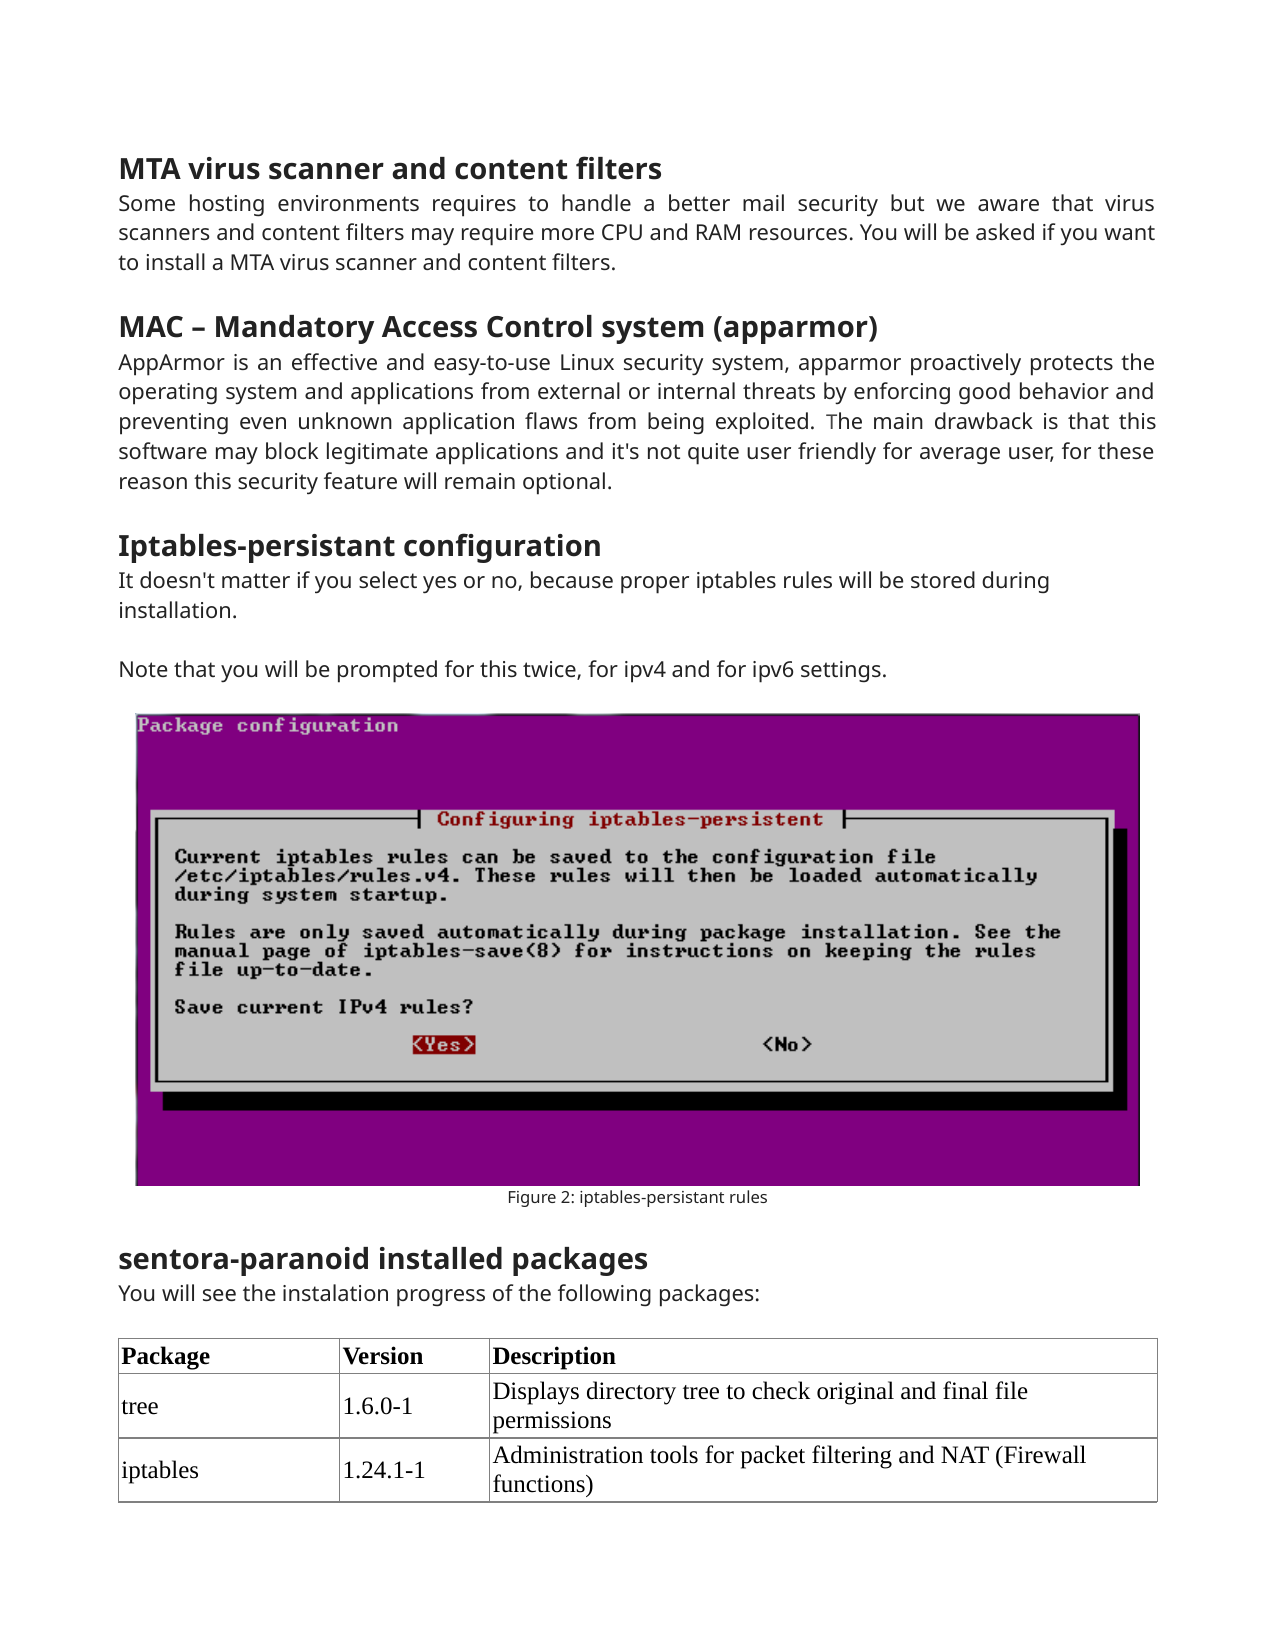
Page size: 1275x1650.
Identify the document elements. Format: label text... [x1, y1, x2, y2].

table_cell 1.6.0-1 [340, 1374, 489, 1437]
text Some hosting environments requires to handle a better mail security but we aware that virus scanners and content filters may require more CPU and RAM resources. You will be asked if you want to install a MTA virus scanner and content filters. [118, 188, 1157, 277]
table_header Package [119, 1339, 339, 1373]
text MAC – Mandatory Access Control system (apparmor) [118, 307, 1157, 346]
table_cell Displays directory tree to check original and final file permissions [490, 1374, 1157, 1437]
text Figure 2: iptables-persistant rules [118, 714, 1157, 1208]
table_cell tree [119, 1374, 339, 1437]
table_header Version [340, 1339, 489, 1373]
text MTA virus scanner and content filters [118, 148, 1157, 188]
picture [135, 713, 1140, 1186]
text You will see the instalation progress of the following packages: [118, 1278, 1157, 1308]
table_header Description [490, 1339, 1157, 1373]
text sentora-paranoid installed packages [118, 1238, 1157, 1278]
text Note that you will be prompted for this twice, for ipv4 and for ipv6 settings. [118, 654, 1157, 684]
text AppArmor is an effective and easy-to-use Linux security system, apparmor proactively protects the operating system and applications from external or internal threats by enforcing good behavior and preventing even unknown application flaws from being exploited. The main drawback is that this software may block legitimate applications and it's not quite user friendly for average user, for these reason this security feature will remain optional. [118, 346, 1157, 495]
table_cell Administration tools for packet filtering and NAT (Firewall functions) [490, 1439, 1157, 1501]
text It doesn't matter if you select yes or no, because proper iptables rules will be stored during installation. [118, 565, 1157, 624]
text Iptables-persistant configuration [118, 525, 1157, 565]
table_cell iptables [119, 1439, 339, 1501]
table_cell 1.24.1-1 [340, 1439, 489, 1501]
